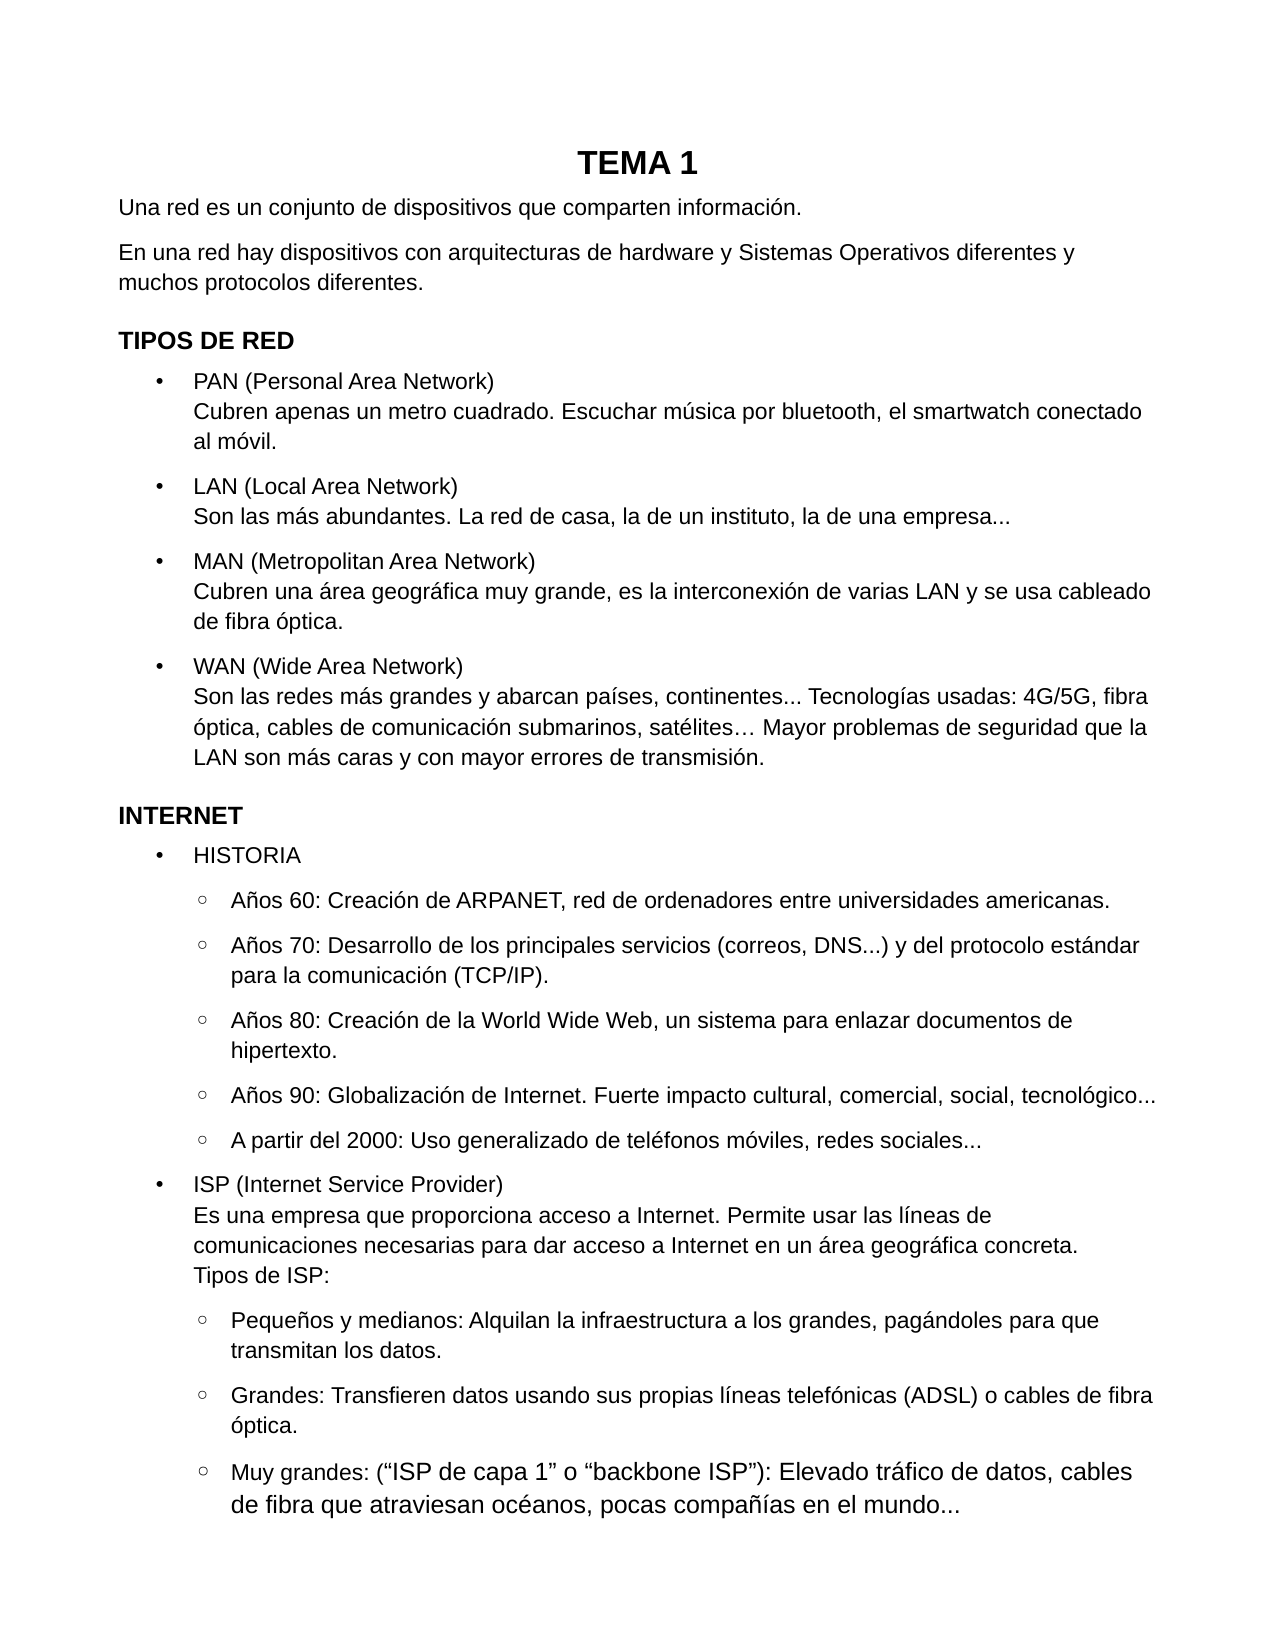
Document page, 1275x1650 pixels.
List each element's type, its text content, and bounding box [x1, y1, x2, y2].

list MAN (Metropolitan Area Network) Cubren una área geográfica muy grande, es la interconexión de varias LAN y se usa cableado de fibra óptica. [156, 548, 1157, 634]
list Años 80: Creación de la World Wide Web, un sistema para enlazar documentos de hipertexto. [193, 1007, 1157, 1063]
list Años 70: Desarrollo de los principales servicios (correos, DNS...) y del protocolo estándar para la comunicación (TCP/IP). [193, 932, 1157, 988]
list Años 60: Creación de ARPANET, red de ordenadores entre universidades americanas. [193, 887, 1157, 913]
list PAN (Personal Area Network) Cubren apenas un metro cuadrado. Escuchar música por bluetooth, el smartwatch conectado al móvil. [156, 368, 1157, 454]
subtitle INTERNET [118, 801, 1157, 830]
list Pequeños y medianos: Alquilan la infraestructura a los grandes, pagándoles para que transmitan los datos. [193, 1307, 1157, 1363]
text En una red hay dispositivos con arquitecturas de hardware y Sistemas Operativos diferentes y muchos protocolos diferentes. [118, 239, 1157, 295]
text Una red es un conjunto de dispositivos que comparten información. [118, 194, 1157, 220]
list Grandes: Transfieren datos usando sus propias líneas telefónicas (ADSL) o cables de fibra óptica. [193, 1382, 1157, 1438]
list A partir del 2000: Uso generalizado de teléfonos móviles, redes sociales... [193, 1127, 1157, 1153]
list Muy grandes: (“ISP de capa 1” o “backbone ISP”): Elevado tráfico de datos, cables de fibra que atraviesan océanos, pocas compañías en el mundo... [193, 1457, 1157, 1519]
list WAN (Wide Area Network) Son las redes más grandes y abarcan países, continentes... Tecnologías usadas: 4G/5G, fibra óptica, cables de comunicación submarinos, satélites… Mayor problemas de seguridad que la LAN son más caras y con mayor errores de transmisión. [156, 653, 1157, 770]
list Años 90: Globalización de Internet. Fuerte impacto cultural, comercial, social, tecnológico... [193, 1082, 1157, 1108]
list LAN (Local Area Network) Son las más abundantes. La red de casa, la de un instituto, la de una empresa... [156, 473, 1157, 529]
list ISP (Internet Service Provider) Es una empresa que proporciona acceso a Internet. Permite usar las líneas de comunicaciones necesarias para dar acceso a Internet en un área geográfica concreta. Tipos de ISP: [156, 1171, 1157, 1288]
subtitle TEMA 1 [118, 143, 1157, 182]
list HISTORIA [156, 842, 1157, 868]
subtitle TIPOS DE RED [118, 326, 1157, 355]
